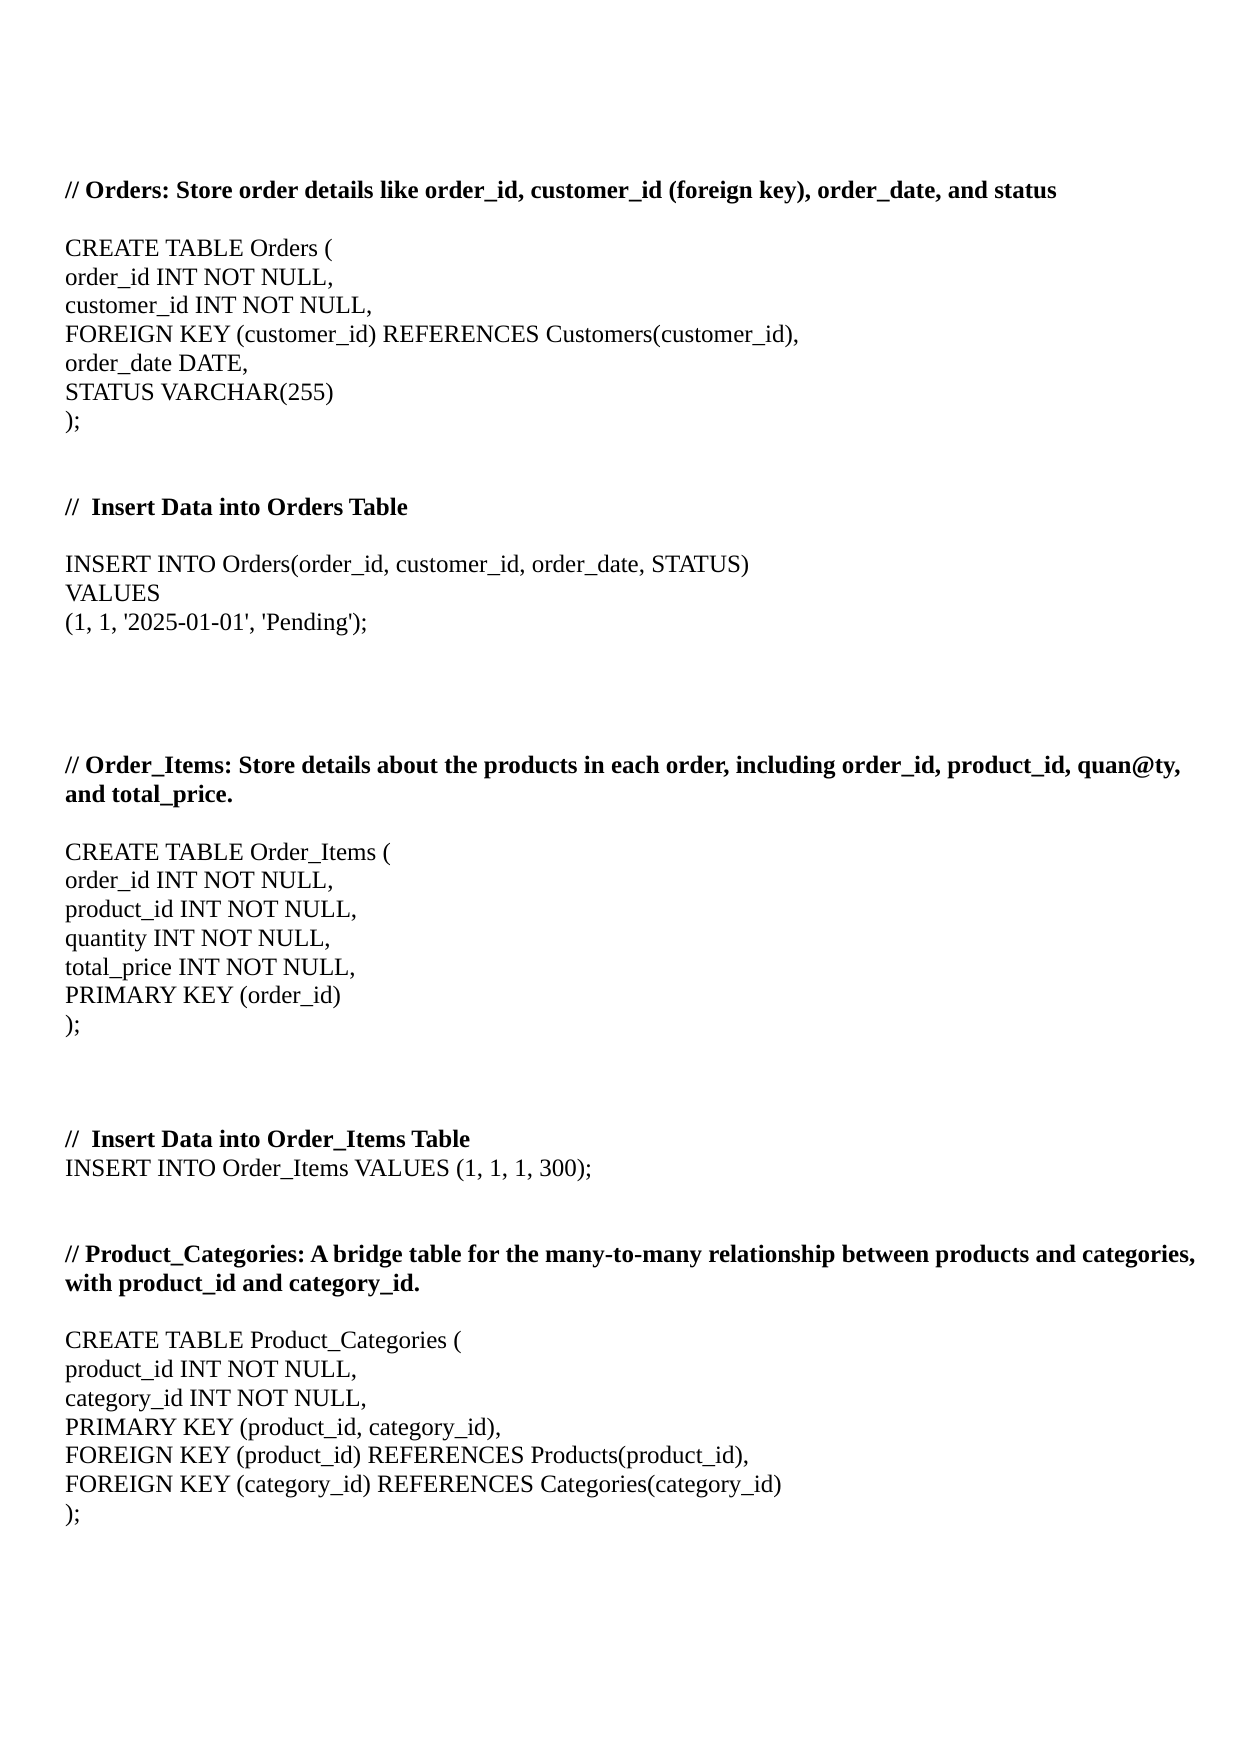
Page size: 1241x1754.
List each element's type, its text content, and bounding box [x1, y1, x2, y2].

text PRIMARY KEY (order_id) [65, 981, 1205, 1009]
text ); [65, 1498, 1205, 1527]
text order_id INT NOT NULL, [65, 262, 1205, 291]
text ); [65, 406, 1205, 434]
text total_price INT NOT NULL, [65, 952, 1205, 981]
text order_id INT NOT NULL, [65, 866, 1205, 894]
text product_id INT NOT NULL, [65, 1354, 1205, 1383]
text FOREIGN KEY (customer_id) REFERENCES Customers(customer_id), [65, 319, 1205, 348]
text quantity INT NOT NULL, [65, 923, 1205, 952]
text customer_id INT NOT NULL, [65, 291, 1205, 319]
text product_id INT NOT NULL, [65, 894, 1205, 923]
text CREATE TABLE Order_Items ( [65, 837, 1205, 866]
text // Product_Categories: A bridge table for the many-to-many relationship between products and categories, with product_id and category_id. [65, 1239, 1205, 1297]
text VALUES [65, 578, 1205, 607]
text FOREIGN KEY (category_id) REFERENCES Categories(category_id) [65, 1469, 1205, 1498]
text (1, 1, '2025-01-01', 'Pending'); [65, 607, 1205, 636]
text FOREIGN KEY (product_id) REFERENCES Products(product_id), [65, 1441, 1205, 1469]
text // Insert Data into Order_Items Table [65, 1124, 1205, 1153]
text STATUS VARCHAR(255) [65, 377, 1205, 406]
text INSERT INTO Order_Items VALUES (1, 1, 1, 300); [65, 1153, 1205, 1182]
text // Insert Data into Orders Table [65, 492, 1205, 521]
text CREATE TABLE Orders ( [65, 233, 1205, 262]
text ); [65, 1009, 1205, 1038]
text INSERT INTO Orders(order_id, customer_id, order_date, STATUS) [65, 549, 1205, 578]
text // Order_Items: Store details about the products in each order, including order_id, product_id, quan@ty, and total_price. [65, 751, 1205, 808]
text order_date DATE, [65, 348, 1205, 377]
text PRIMARY KEY (product_id, category_id), [65, 1412, 1205, 1441]
text // Orders: Store order details like order_id, customer_id (foreign key), order_date, and status [65, 176, 1205, 204]
text CREATE TABLE Product_Categories ( [65, 1326, 1205, 1354]
text category_id INT NOT NULL, [65, 1383, 1205, 1412]
